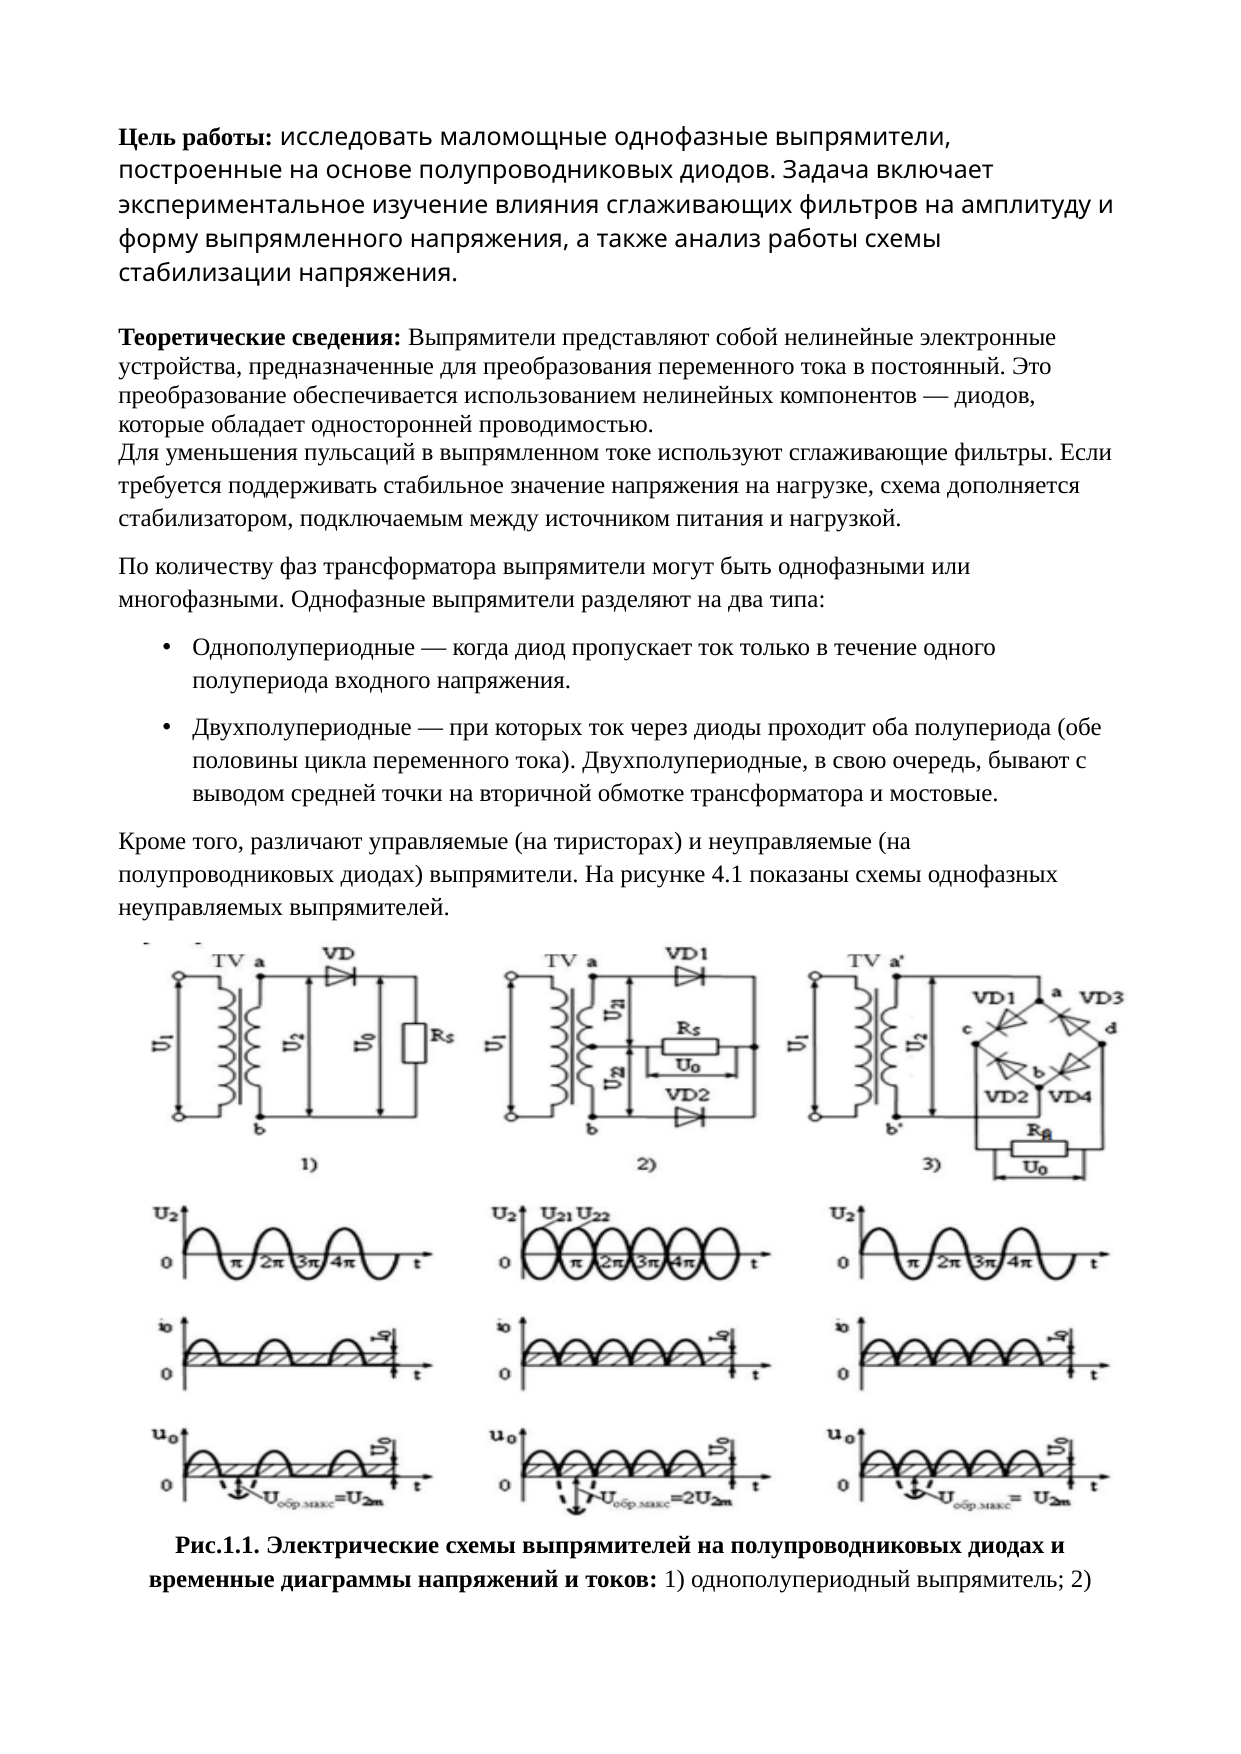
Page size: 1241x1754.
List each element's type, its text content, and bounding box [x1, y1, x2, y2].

list Однополупериодные — когда диод пропускает ток только в течение одного полупериода входного напряжения. [162, 632, 1122, 693]
text Для уменьшения пульсаций в выпрямленном токе используют сглаживающие фильтры. Если требуется поддерживать стабильное значение напряжения на нагрузке, схема дополняется стабилизатором, подключаемым между источником питания и нагрузкой. [118, 437, 1122, 532]
text Теоретическиe сведения: Выпрямители представляют собой нелинейные электронные устройства, предназначенные для преобразования переменного тока в постоянный. Это преобразование обеспечивается использованием нелинейных компонентов — диодов, которые обладает односторонней проводимостью. [118, 322, 1122, 437]
picture [120, 933, 1145, 1527]
text Рис.1.1. Электрические схемы выпрямителей на полупроводниковых диодах и временные диаграммы напряжений и токов: 1) однополупериодный выпрямитель; 2) [118, 940, 1122, 1592]
text Цель работы: исследовать маломощные однофазные выпрямители, построенные на основе полупроводниковых диодов. Задача включает экспериментальное изучение влияния сглаживающих фильтров на амплитуду и форму выпрямленного напряжения, а также анализ работы схемы стабилизации напряжения. [118, 118, 1122, 288]
list Двухполупериодные — при которых ток через диоды проходит оба полупериода (обе половины цикла переменного тока). Двухполупериодные, в свою очередь, бывают с выводом средней точки на вторичной обмотке трансформатора и мостовые. [162, 712, 1122, 807]
text По количеству фаз трансформатора выпрямители могут быть однофазными или многофазными. Однофазные выпрямители разделяют на два типа: [118, 551, 1122, 613]
text Кроме того, различают управляемые (на тиристорах) и неуправляемые (на полупроводниковых диодах) выпрямители. На рисунке 4.1 показаны схемы однофазных неуправляемых выпрямителей. [118, 826, 1122, 921]
